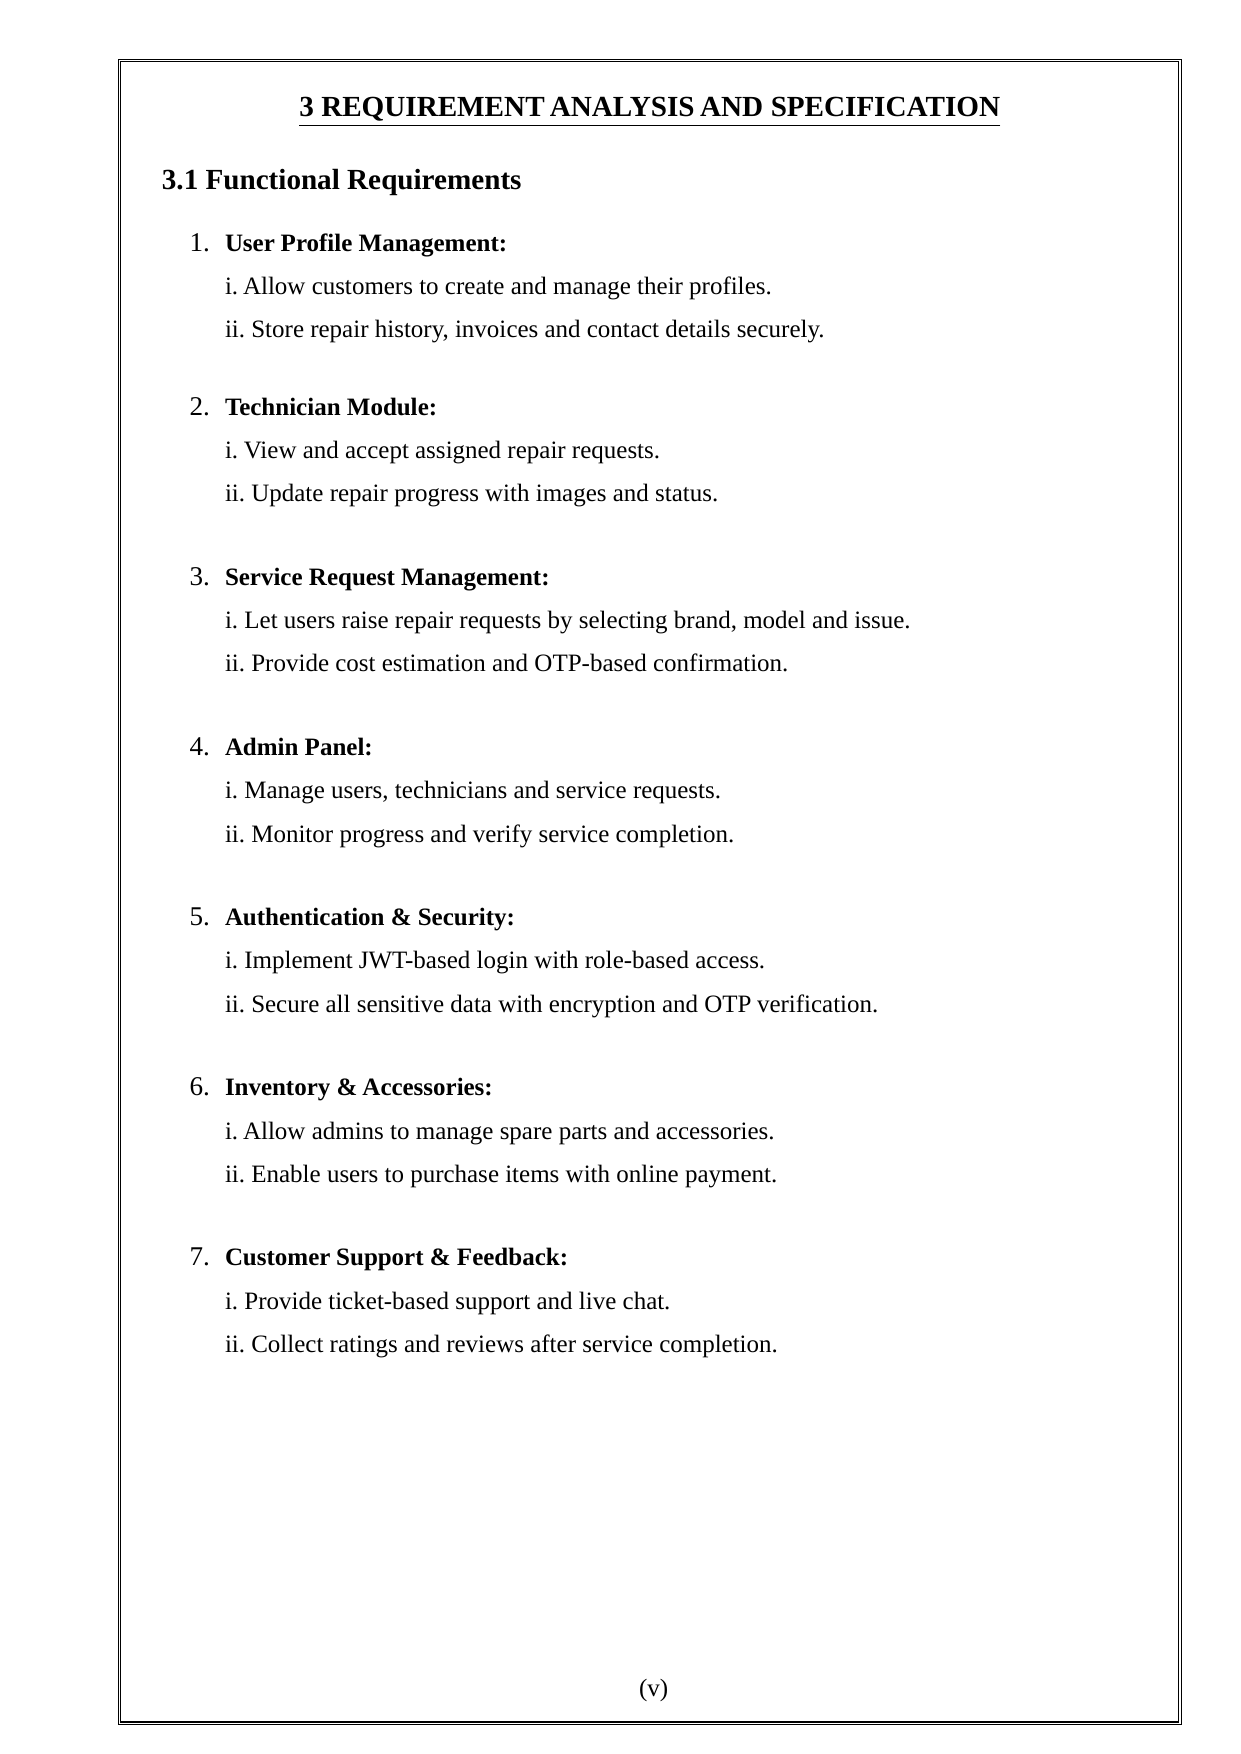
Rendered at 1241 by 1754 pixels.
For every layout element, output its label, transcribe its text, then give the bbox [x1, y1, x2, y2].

list Service Request Management: i. Let users raise repair requests by selecting brand, model and issue. ii. Provide cost estimation and OTP-based confirmation. [189, 560, 1175, 677]
list Admin Panel: i. Manage users, technicians and service requests. ii. Monitor progress and verify service completion. [189, 730, 1175, 847]
list User Profile Management: i. Allow customers to create and manage their profiles. ii. Store repair history, invoices and contact details securely. [189, 226, 1175, 343]
list Inventory & Accessories: i. Allow admins to manage spare parts and accessories. ii. Enable users to purchase items with online payment. [189, 1070, 1175, 1188]
list Technician Module: i. View and accept assigned repair requests. ii. Update repair progress with images and status. [189, 390, 1175, 507]
text 3.1 Functional Requirements [154, 161, 1175, 197]
text 3 REQUIREMENT ANALYSIS AND SPECIFICATION [124, 89, 1175, 126]
list Customer Support & Feedback: i. Provide ticket-based support and live chat. ii. Collect ratings and reviews after service completion. [189, 1240, 1175, 1358]
list Authentication & Security: i. Implement JWT-based login with role-based access. ii. Secure all sensitive data with encryption and OTP verification. [189, 900, 1175, 1017]
